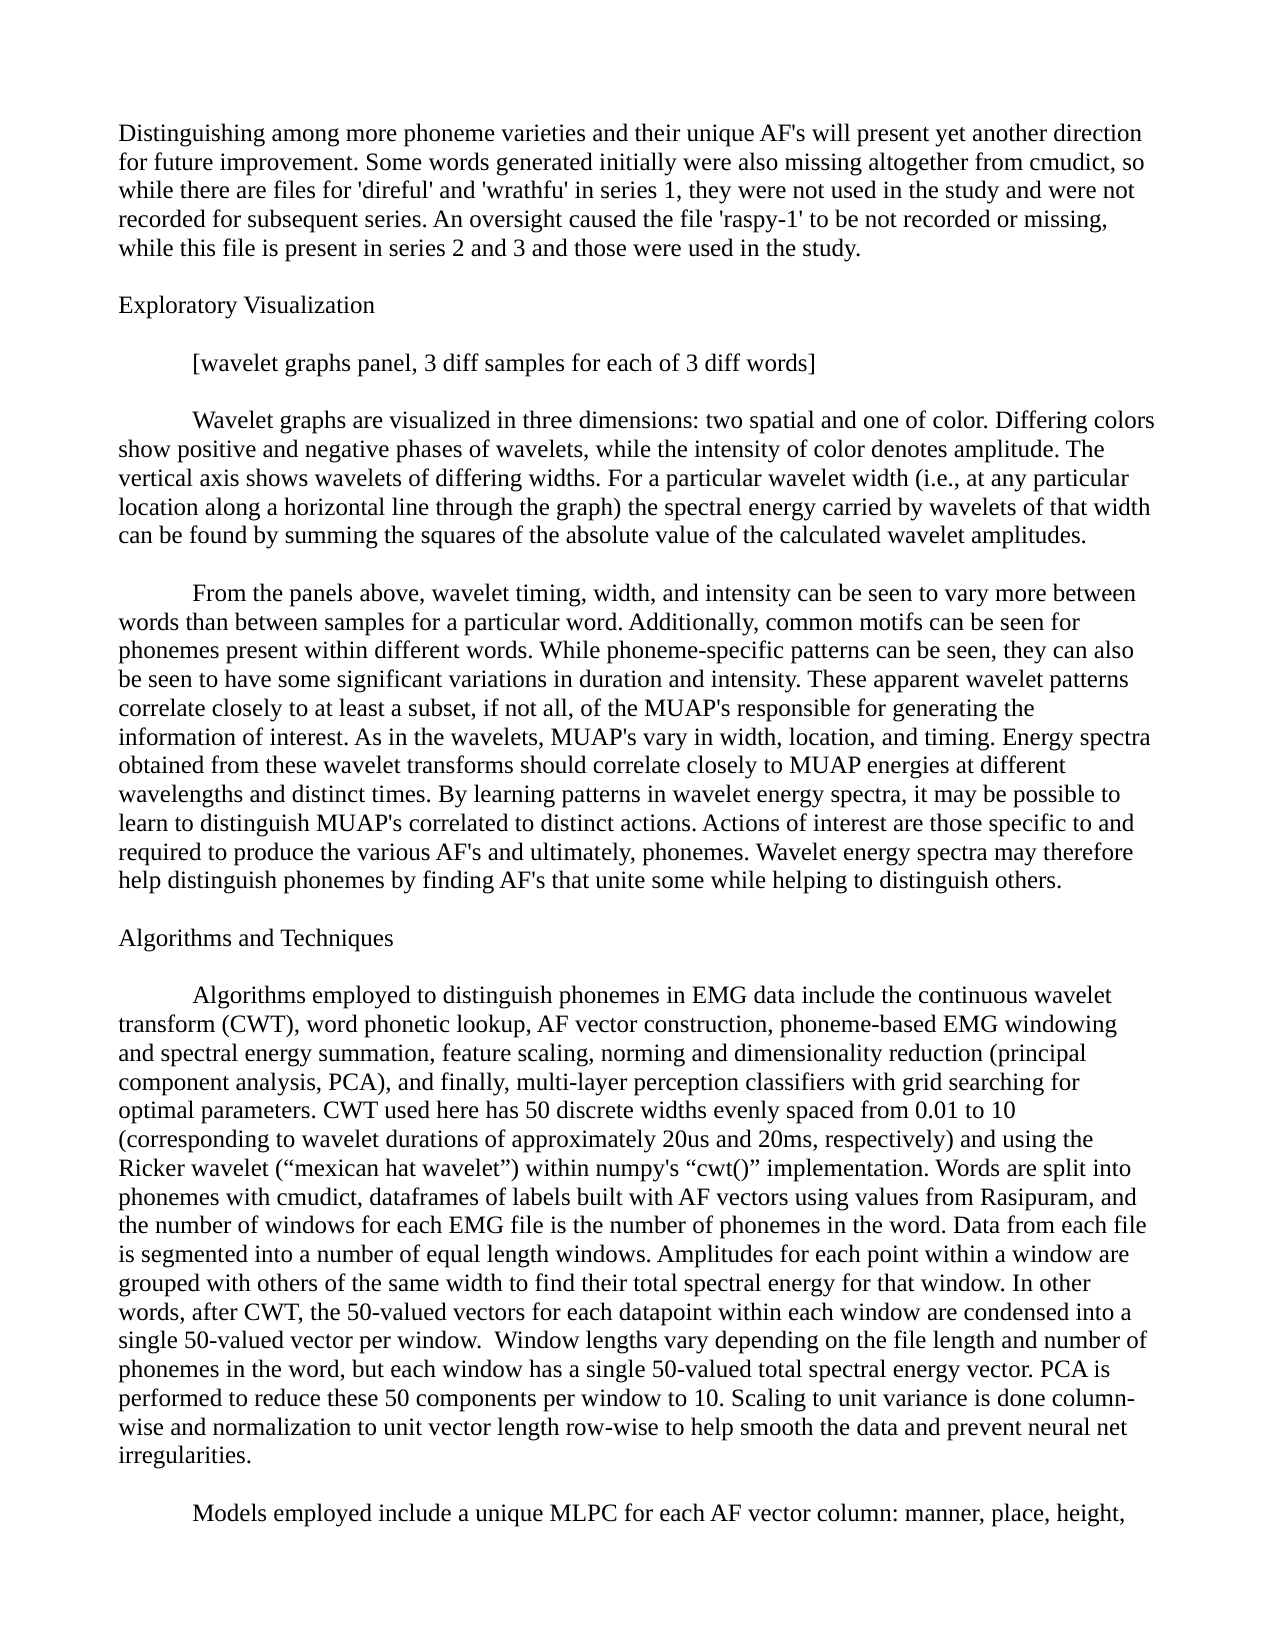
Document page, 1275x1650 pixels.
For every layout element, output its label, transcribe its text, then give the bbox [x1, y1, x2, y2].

text Wavelet graphs are visualized in three dimensions: two spatial and one of color. Differing colors show positive and negative phases of wavelets, while the intensity of color denotes amplitude. The vertical axis shows wavelets of differing widths. For a particular wavelet width (i.e., at any particular location along a horizontal line through the graph) the spectral energy carried by wavelets of that width can be found by summing the squares of the absolute value of the calculated wavelet amplitudes. [118, 406, 1157, 549]
text Algorithms employed to distinguish phonemes in EMG data include the continuous wavelet transform (CWT), word phonetic lookup, AF vector construction, phoneme-based EMG windowing and spectral energy summation, feature scaling, norming and dimensionality reduction (principal component analysis, PCA), and finally, multi-layer perception classifiers with grid searching for optimal parameters. CWT used here has 50 discrete widths evenly spaced from 0.01 to 10 (corresponding to wavelet durations of approximately 20us and 20ms, respectively) and using the Ricker wavelet (“mexican hat wavelet”) within numpy's “cwt()” implementation. Words are split into phonemes with cmudict, dataframes of labels built with AF vectors using values from Rasipuram, and the number of windows for each EMG file is the number of phonemes in the word. Data from each file is segmented into a number of equal length windows. Amplitudes for each point within a window are grouped with others of the same width to find their total spectral energy for that window. In other words, after CWT, the 50-valued vectors for each datapoint within each window are condensed into a single 50-valued vector per window. Window lengths vary depending on the file length and number of phonemes in the word, but each window has a single 50-valued total spectral energy vector. PCA is performed to reduce these 50 components per window to 10. Scaling to unit variance is done column-wise and normalization to unit vector length row-wise to help smooth the data and prevent neural net irregularities. [118, 981, 1157, 1469]
text [wavelet graphs panel, 3 diff samples for each of 3 diff words] [118, 348, 1157, 377]
text Distinguishing among more phoneme varieties and their unique AF's will present yet another direction for future improvement. Some words generated initially were also missing altogether from cmudict, so while there are files for 'direful' and 'wrathfu' in series 1, they were not used in the study and were not recorded for subsequent series. An oversight caused the file 'raspy-1' to be not recorded or missing, while this file is present in series 2 and 3 and those were used in the study. [118, 118, 1157, 262]
text Algorithms and Techniques [118, 923, 1157, 952]
text Models employed include a unique MLPC for each AF vector column: manner, place, height, [118, 1498, 1157, 1527]
text Exploratory Visualization [118, 291, 1157, 319]
text From the panels above, wavelet timing, width, and intensity can be seen to vary more between words than between samples for a particular word. Additionally, common motifs can be seen for phonemes present within different words. While phoneme-specific patterns can be seen, they can also be seen to have some significant variations in duration and intensity. These apparent wavelet patterns correlate closely to at least a subset, if not all, of the MUAP's responsible for generating the information of interest. As in the wavelets, MUAP's vary in width, location, and timing. Energy spectra obtained from these wavelet transforms should correlate closely to MUAP energies at different wavelengths and distinct times. By learning patterns in wavelet energy spectra, it may be possible to learn to distinguish MUAP's correlated to distinct actions. Actions of interest are those specific to and required to produce the various AF's and ultimately, phonemes. Wavelet energy spectra may therefore help distinguish phonemes by finding AF's that unite some while helping to distinguish others. [118, 578, 1157, 894]
